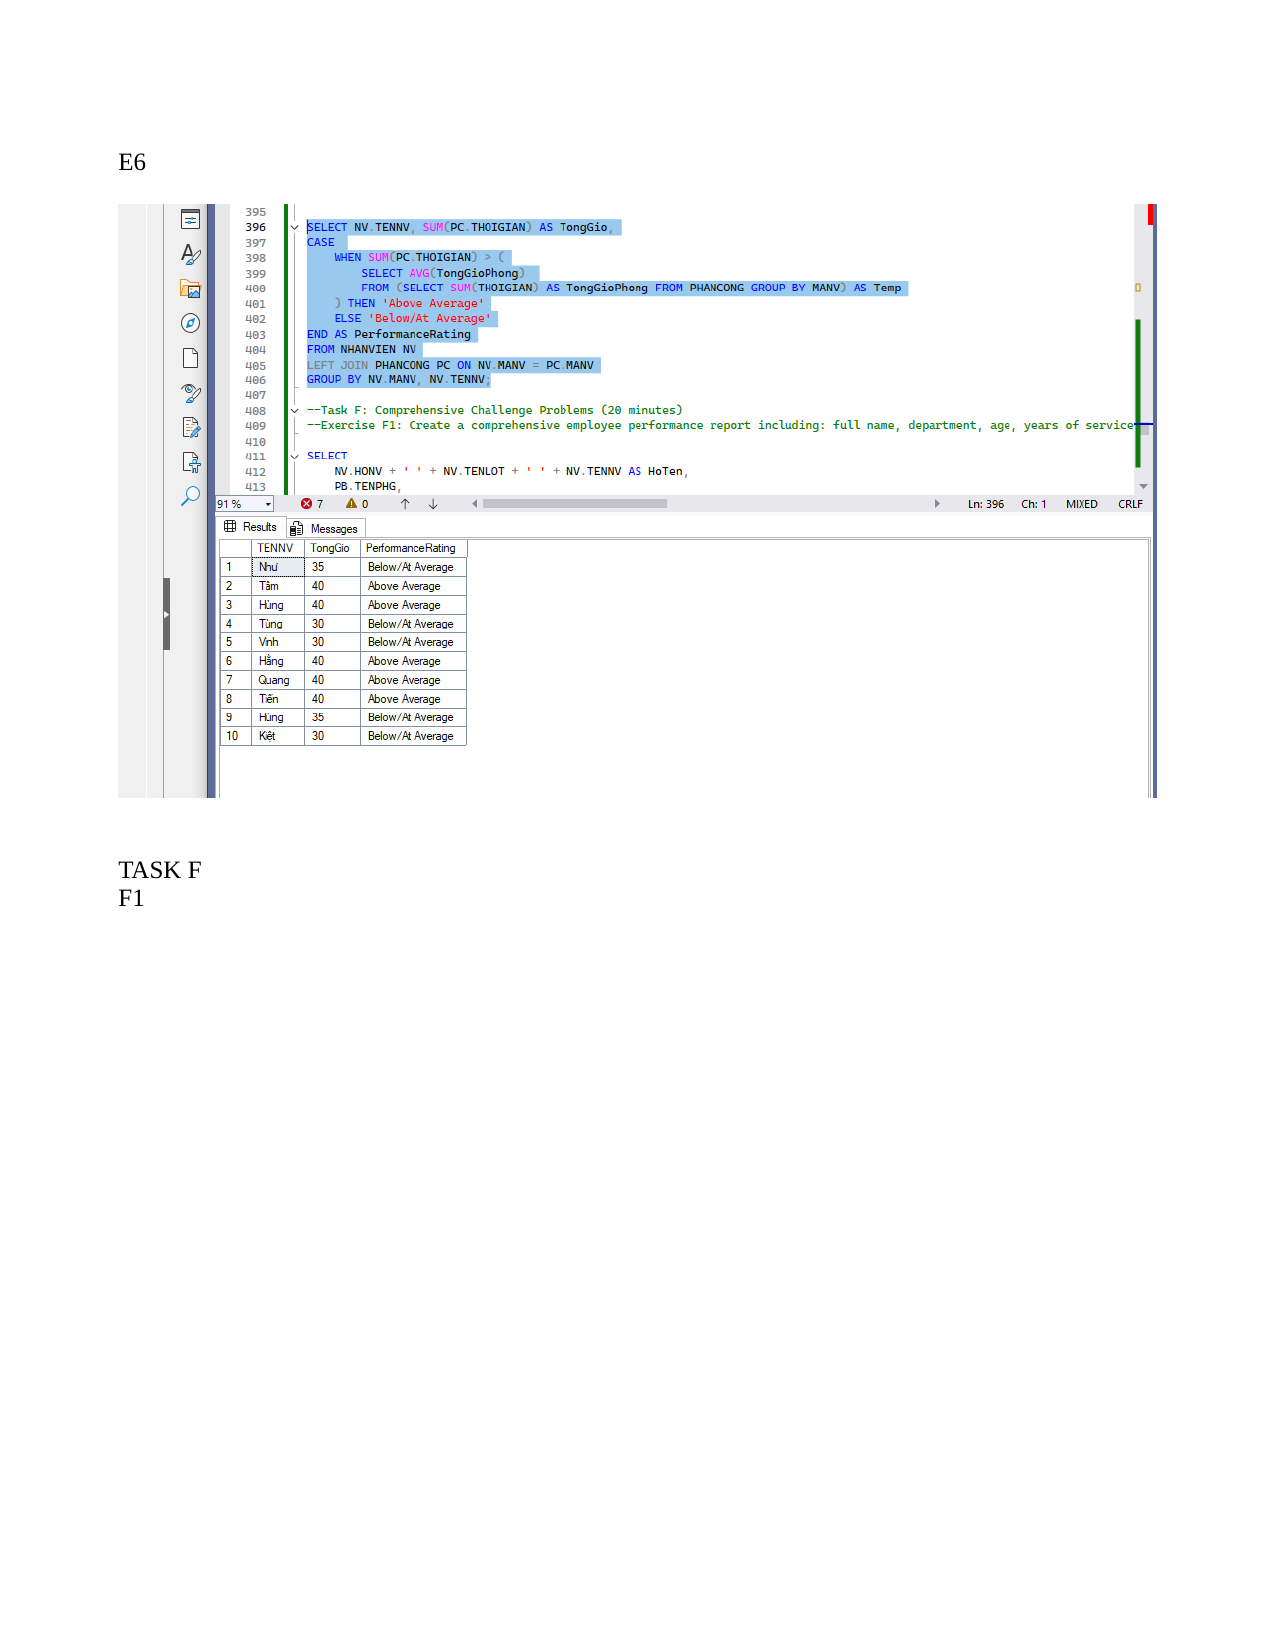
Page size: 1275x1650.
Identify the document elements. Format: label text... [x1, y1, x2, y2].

text E6 [118, 118, 1157, 176]
text F1 [118, 883, 1157, 912]
picture [118, 204, 1157, 798]
text TASK F [118, 798, 1157, 883]
